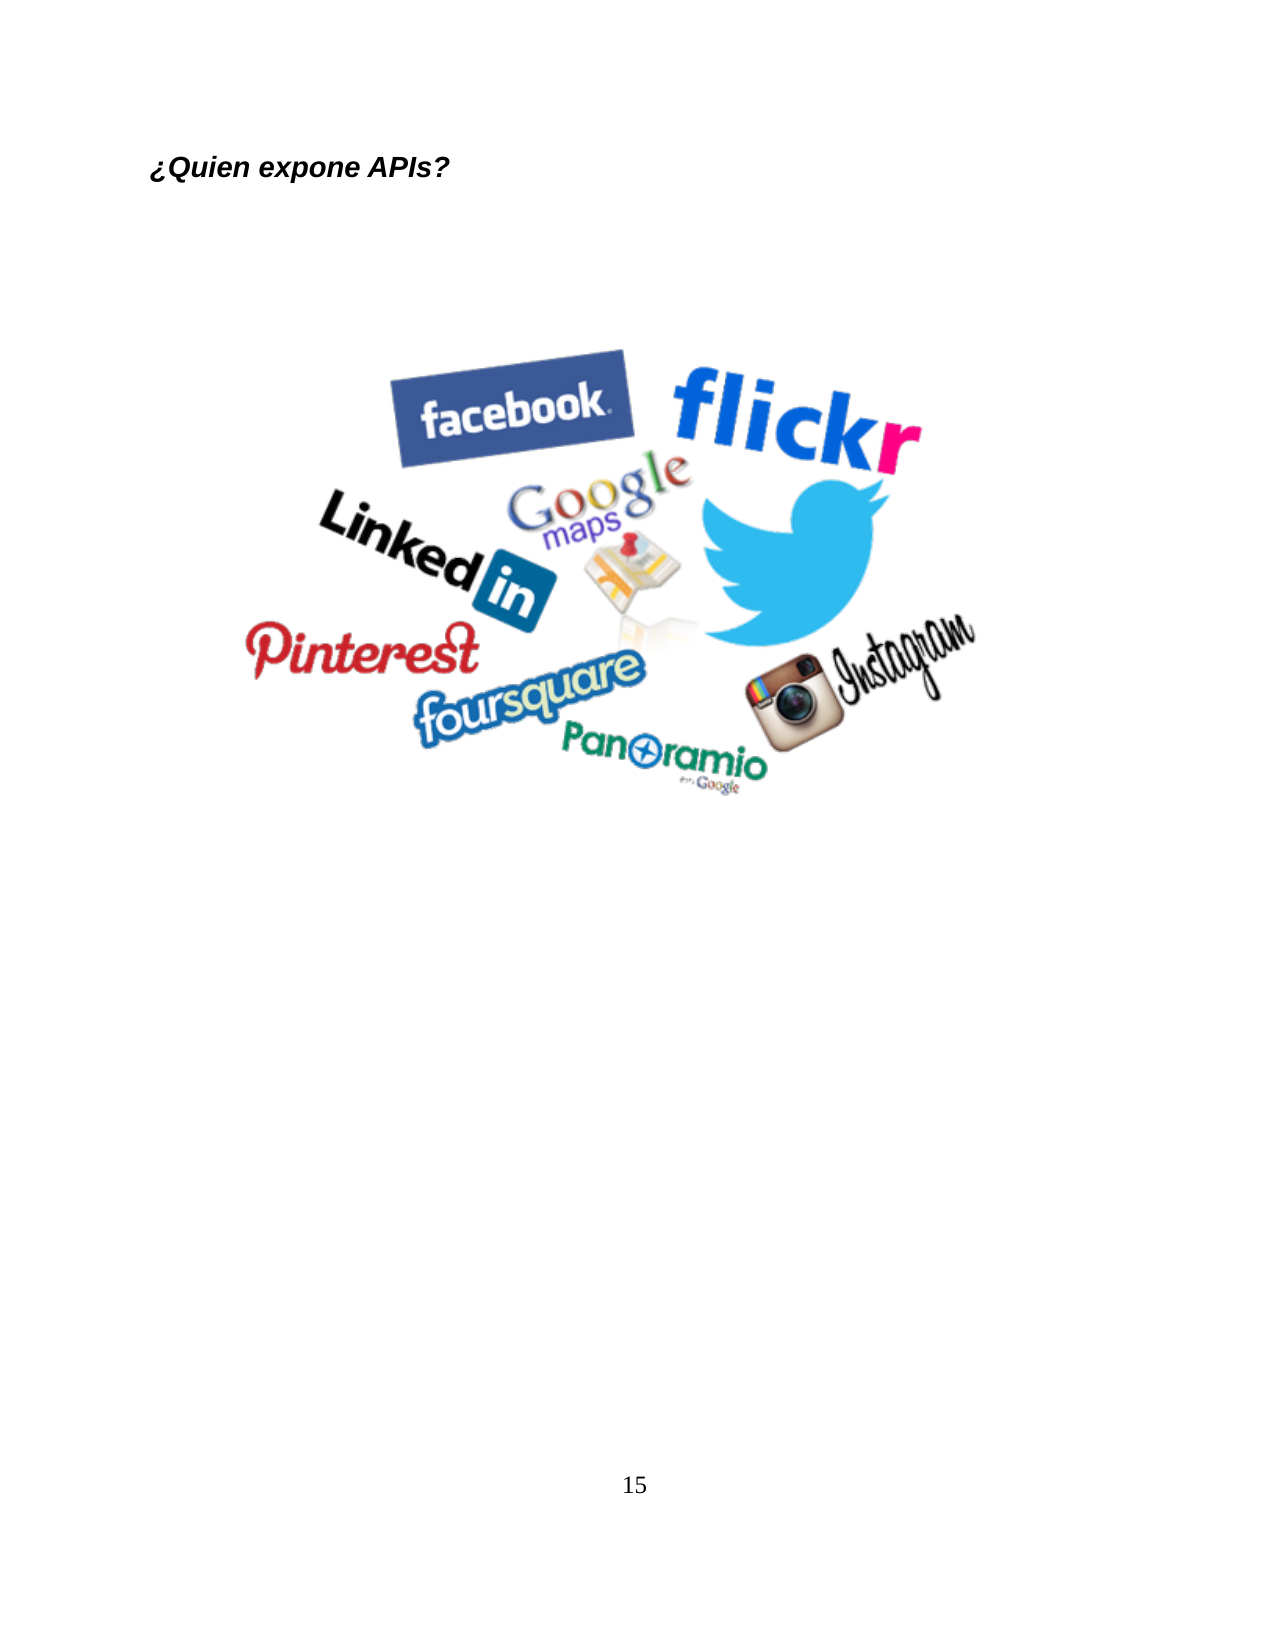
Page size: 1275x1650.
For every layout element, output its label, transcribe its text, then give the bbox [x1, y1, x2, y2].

subtitle ¿Quien expone APIs? [150, 150, 1125, 183]
picture [150, 196, 1150, 946]
